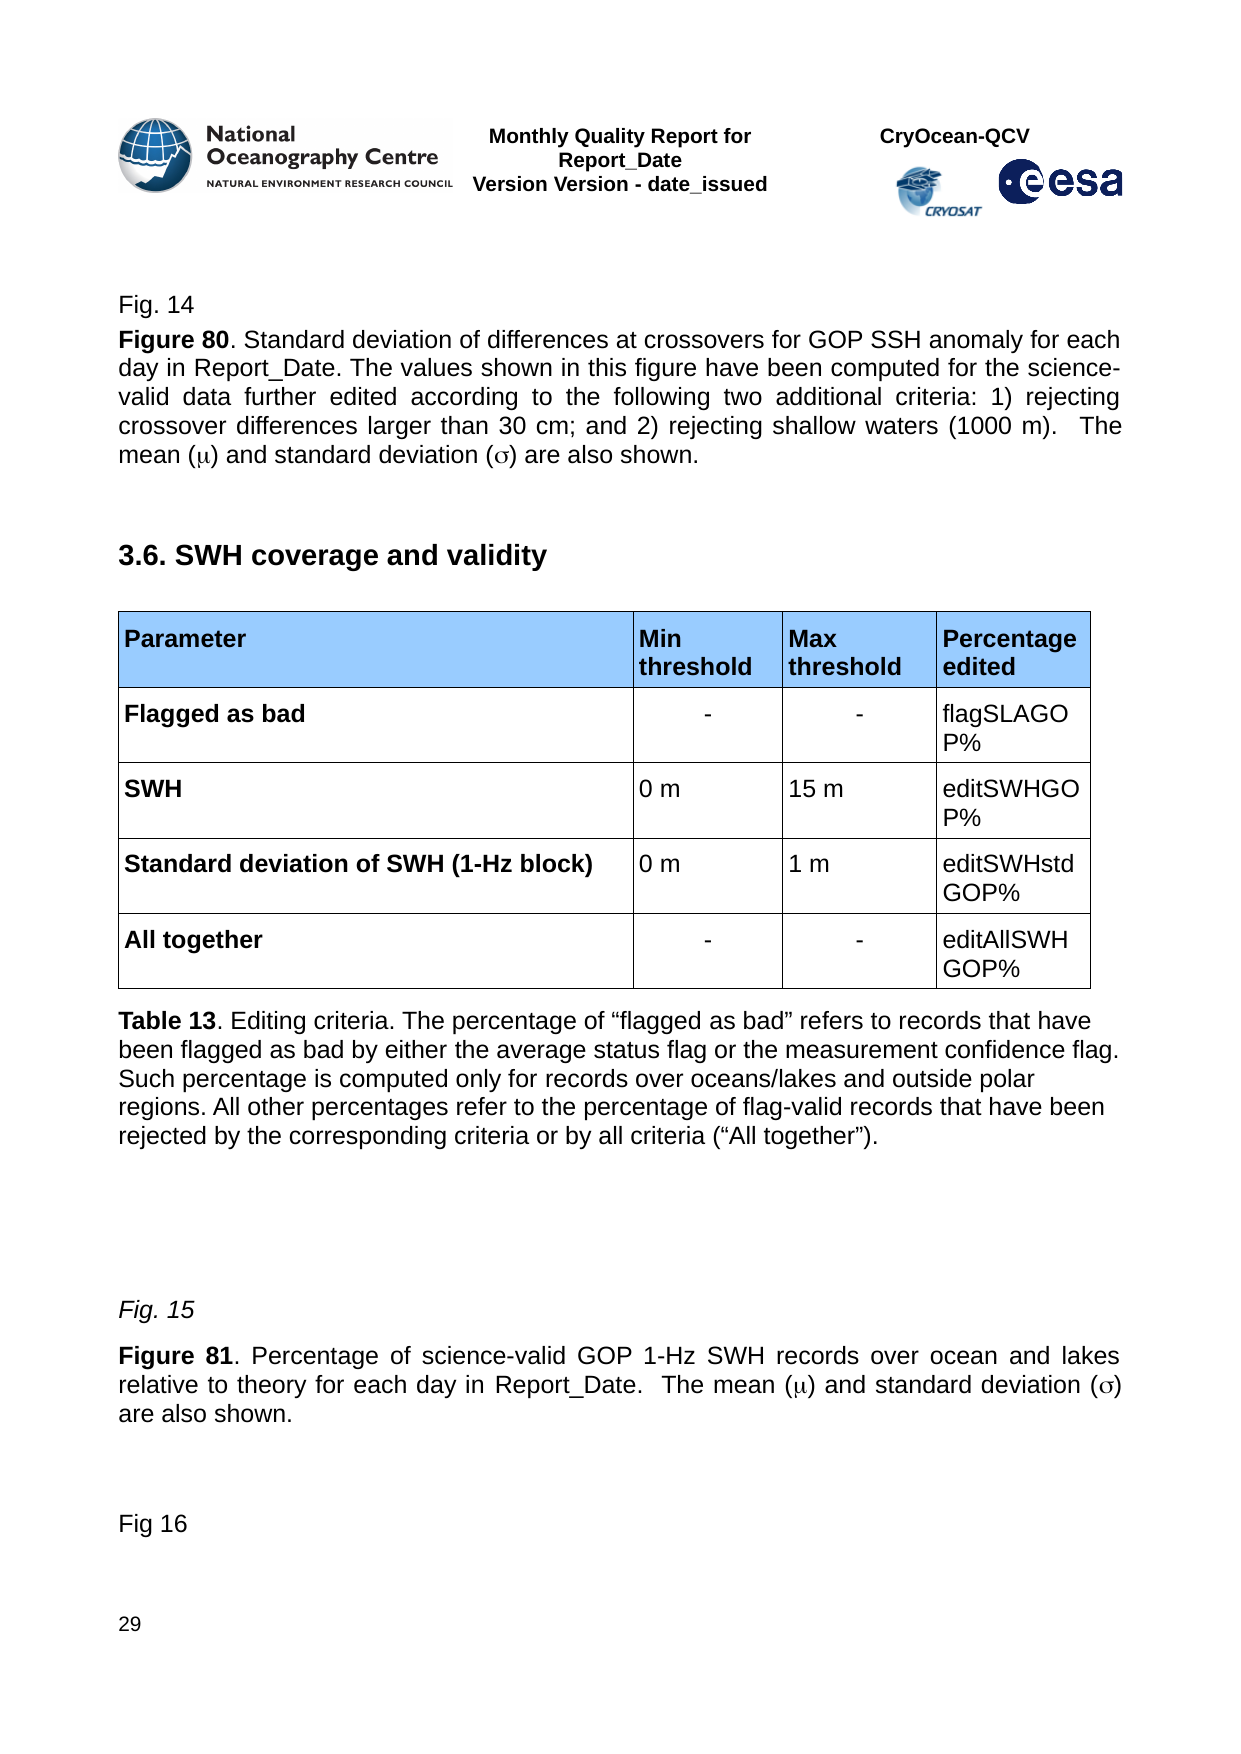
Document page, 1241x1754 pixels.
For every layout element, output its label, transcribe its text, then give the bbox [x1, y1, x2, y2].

picture [876, 159, 1123, 224]
text Fig. 14 [118, 290, 1122, 319]
table_cell editSWHstdGOP% [937, 839, 1090, 913]
table_header Min threshold [634, 612, 782, 687]
table_cell 0 m [634, 763, 782, 837]
table_cell 0 m [634, 839, 782, 913]
table_cell flagSLAGOP% [937, 688, 1090, 762]
picture [118, 118, 453, 193]
table_cell - [783, 688, 936, 762]
table_cell - [634, 914, 782, 988]
text Table 13. Editing criteria. The percentage of “flagged as bad” refers to records that have been flagged as bad by either the average status flag or the measurement confidence flag. Such percentage is computed only for records over oceans/lakes and outside polar regions. All other percentages refer to the percentage of flag-valid records that have been rejected by the corresponding criteria or by all criteria (“All together”). [118, 1006, 1122, 1150]
table_cell - [783, 914, 936, 988]
text Figure 81. Percentage of science-valid GOP 1-Hz SWH records over ocean and lakes relative to theory for each day in Report_Date. The mean (μ) and standard deviation (σ) are also shown. [118, 1341, 1122, 1427]
table_cell 15 m [783, 763, 936, 837]
text Fig. 15 [118, 1294, 1122, 1323]
table_cell editSWHGOP% [937, 763, 1090, 837]
text Figure 80. Standard deviation of differences at crossovers for GOP SSH anomaly for each day in Report_Date. The values shown in this figure have been computed for the science-valid data further edited according to the following two additional criteria: 1) rejecting crossover differences larger than 30 cm; and 2) rejecting shallow waters (1000 m). The mean (μ) and standard deviation (σ) are also shown. [118, 325, 1122, 468]
table_cell editAllSWHGOP% [937, 914, 1090, 988]
table_cell Flagged as bad [119, 688, 633, 762]
table_header Parameter [119, 612, 633, 687]
table_cell SWH [119, 763, 633, 837]
table_cell 1 m [783, 839, 936, 913]
table_header Max threshold [783, 612, 936, 687]
table_cell - [634, 688, 782, 762]
table_cell All together [119, 914, 633, 988]
table_header Percentage edited [937, 612, 1090, 687]
text 3.6. SWH coverage and validity [118, 538, 1122, 571]
text Fig 16 [118, 1509, 1122, 1538]
table_cell Standard deviation of SWH (1-Hz block) [119, 839, 633, 913]
